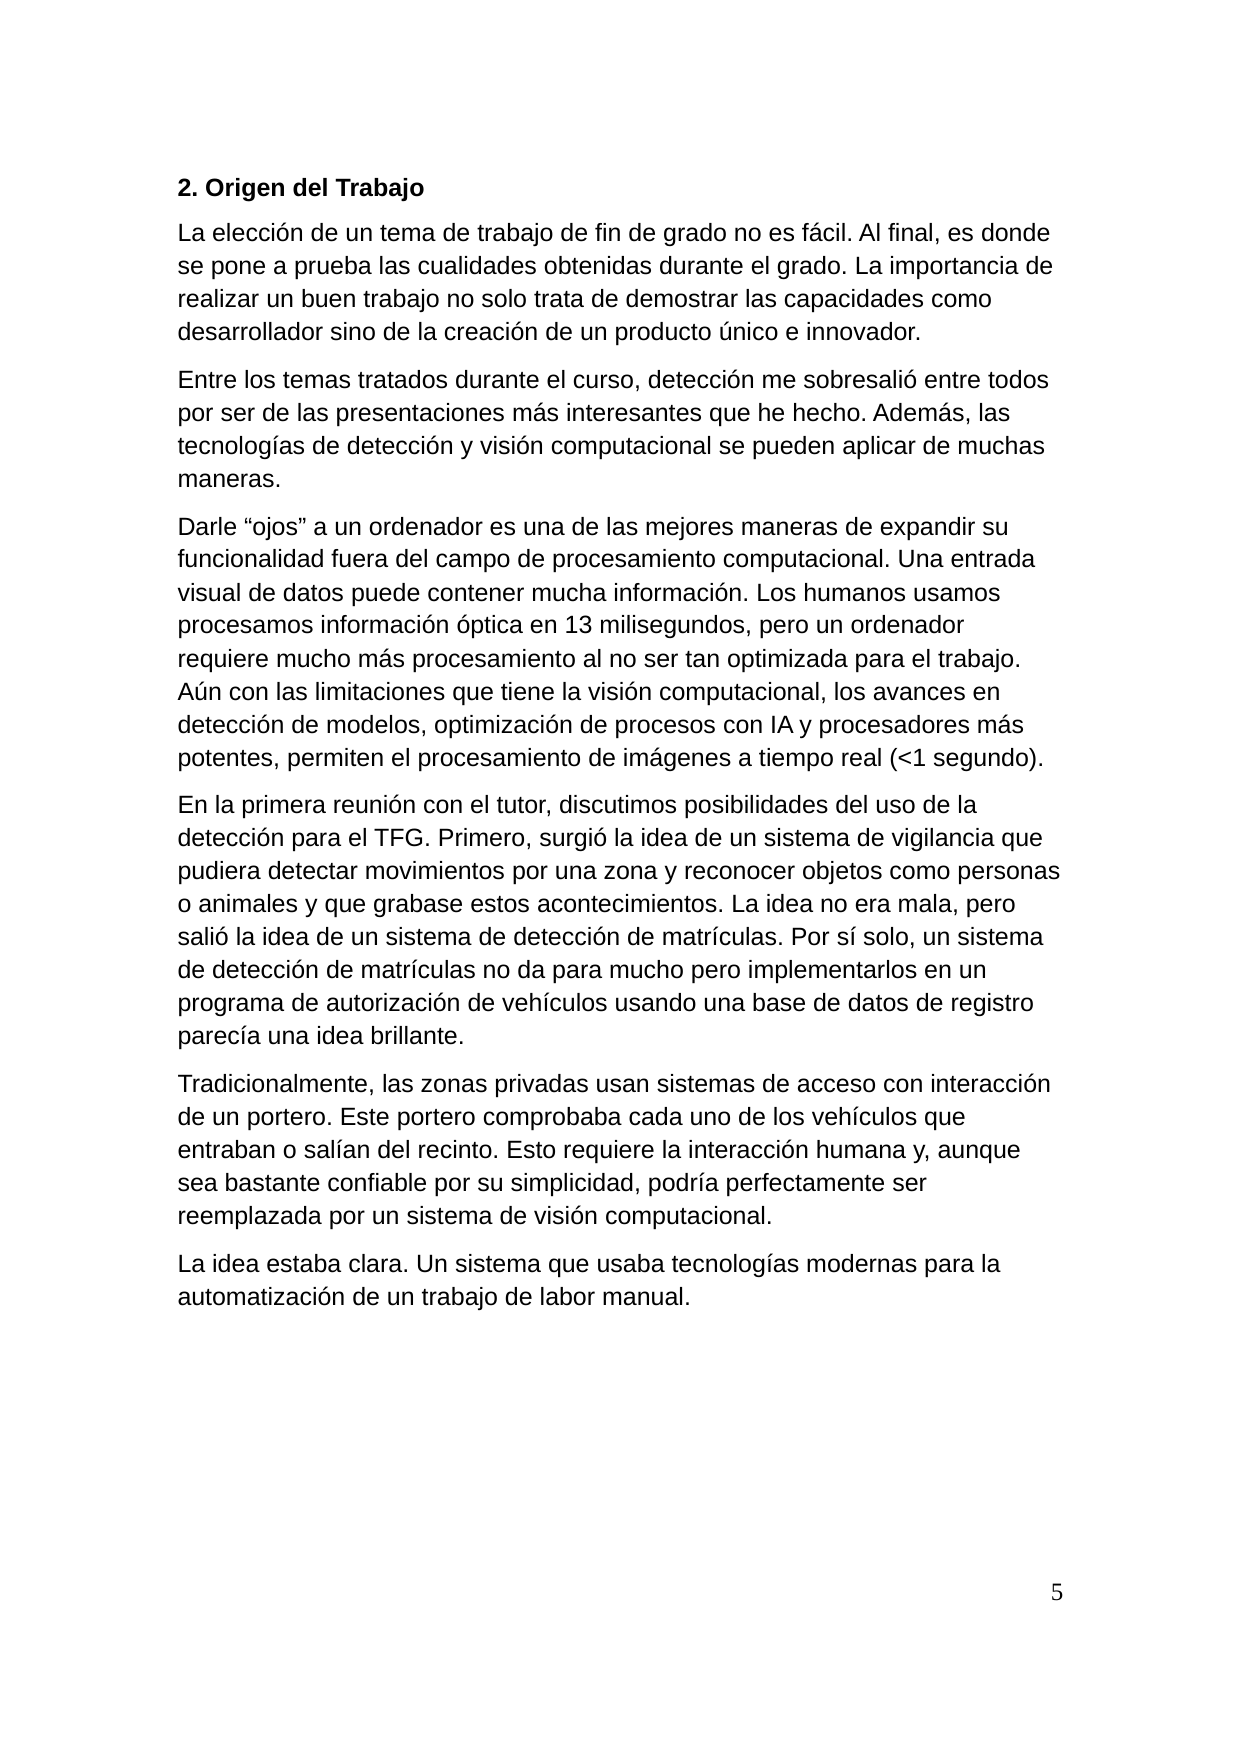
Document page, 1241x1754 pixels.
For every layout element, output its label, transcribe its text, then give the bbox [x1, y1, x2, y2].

text Entre los temas tratados durante el curso, detección me sobresalió entre todos por ser de las presentaciones más interesantes que he hecho. Además, las tecnologías de detección y visión computacional se pueden aplicar de muchas maneras. [177, 365, 1063, 493]
text En la primera reunión con el tutor, discutimos posibilidades del uso de la detección para el TFG. Primero, surgió la idea de un sistema de vigilancia que pudiera detectar movimientos por una zona y reconocer objetos como personas o animales y que grabase estos acontecimientos. La idea no era mala, pero salió la idea de un sistema de detección de matrículas. Por sí solo, un sistema de detección de matrículas no da para mucho pero implementarlos en un programa de autorización de vehículos usando una base de datos de registro parecía una idea brillante. [177, 790, 1063, 1050]
text Tradicionalmente, las zonas privadas usan sistemas de acceso con interacción de un portero. Este portero comprobaba cada uno de los vehículos que entraban o salían del recinto. Esto requiere la interacción humana y, aunque sea bastante confiable por su simplicidad, podría perfectamente ser reemplazada por un sistema de visión computacional. [177, 1069, 1063, 1230]
subtitle 2. Origen del Trabajo [177, 173, 1063, 201]
text Darle “ojos” a un ordenador es una de las mejores maneras de expandir su funcionalidad fuera del campo de procesamiento computacional. Una entrada visual de datos puede contener mucha información. Los humanos usamos procesamos información óptica en 13 milisegundos, pero un ordenador requiere mucho más procesamiento al no ser tan optimizada para el trabajo. Aún con las limitaciones que tiene la visión computacional, los avances en detección de modelos, optimización de procesos con IA y procesadores más potentes, permiten el procesamiento de imágenes a tiempo real (<1 segundo). [177, 511, 1063, 771]
text La idea estaba clara. Un sistema que usaba tecnologías modernas para la automatización de un trabajo de labor manual. [177, 1249, 1063, 1310]
text La elección de un tema de trabajo de fin de grado no es fácil. Al final, es donde se pone a prueba las cualidades obtenidas durante el grado. La importancia de realizar un buen trabajo no solo trata de demostrar las capacidades como desarrollador sino de la creación de un producto único e innovador. [177, 218, 1063, 346]
